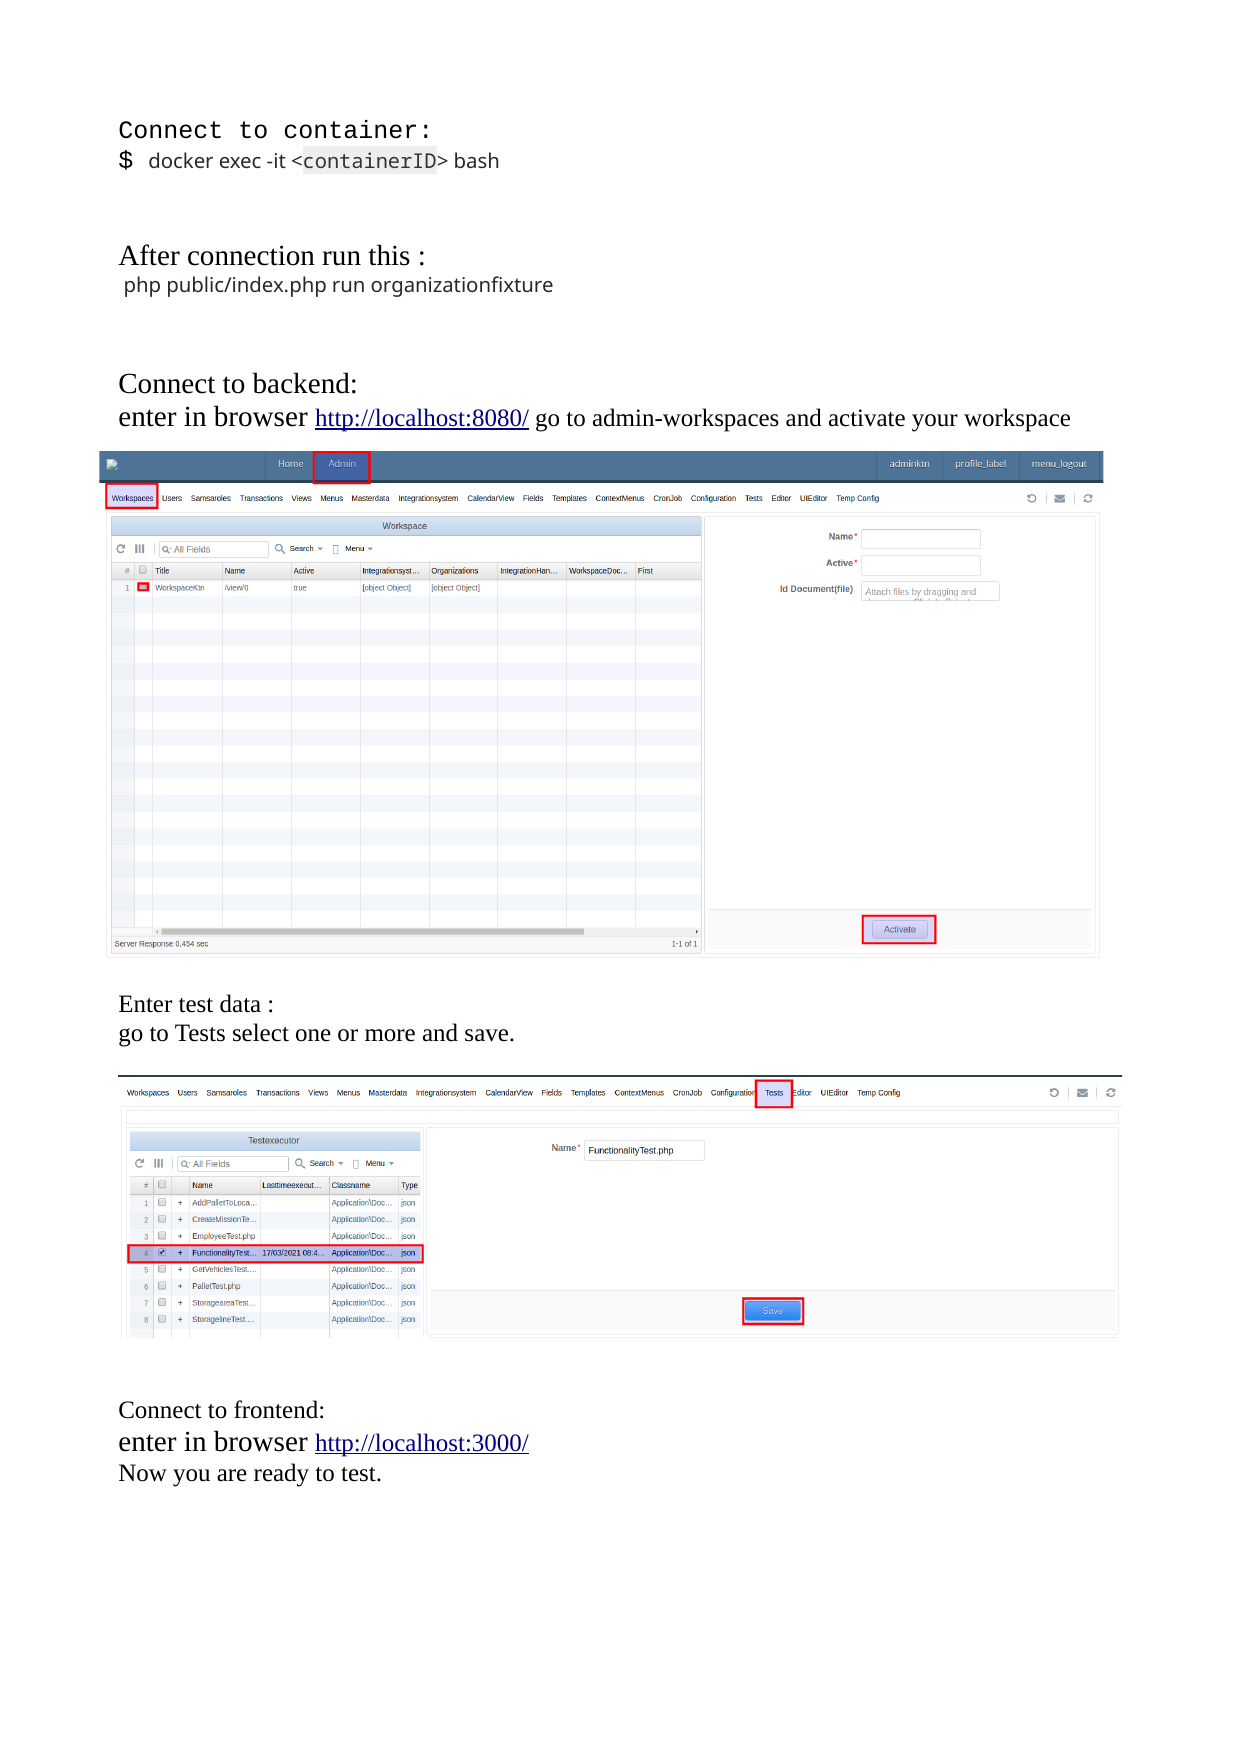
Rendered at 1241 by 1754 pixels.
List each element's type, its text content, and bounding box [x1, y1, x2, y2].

text Connect to container: [118, 118, 1122, 146]
text Now you are ready to test. [118, 1458, 1122, 1486]
picture [118, 1075, 1123, 1338]
text go to Tests select one or more and save. [118, 1018, 1122, 1047]
text $ docker exec -it <containerID> bash [118, 146, 1122, 176]
text Connect to frontend: [118, 1395, 1122, 1424]
text enter in browser http://localhost:3000/ [118, 1424, 1122, 1458]
text enter in browser http://localhost:8080/ go to admin-workspaces and activate your workspace [118, 399, 1122, 433]
text php public/index.php run organizationfixture [118, 271, 1122, 299]
text Connect to backend: [118, 366, 1122, 399]
text After connection run this : [118, 238, 1122, 271]
text Enter test data : [118, 989, 1122, 1018]
picture [99, 451, 1104, 961]
